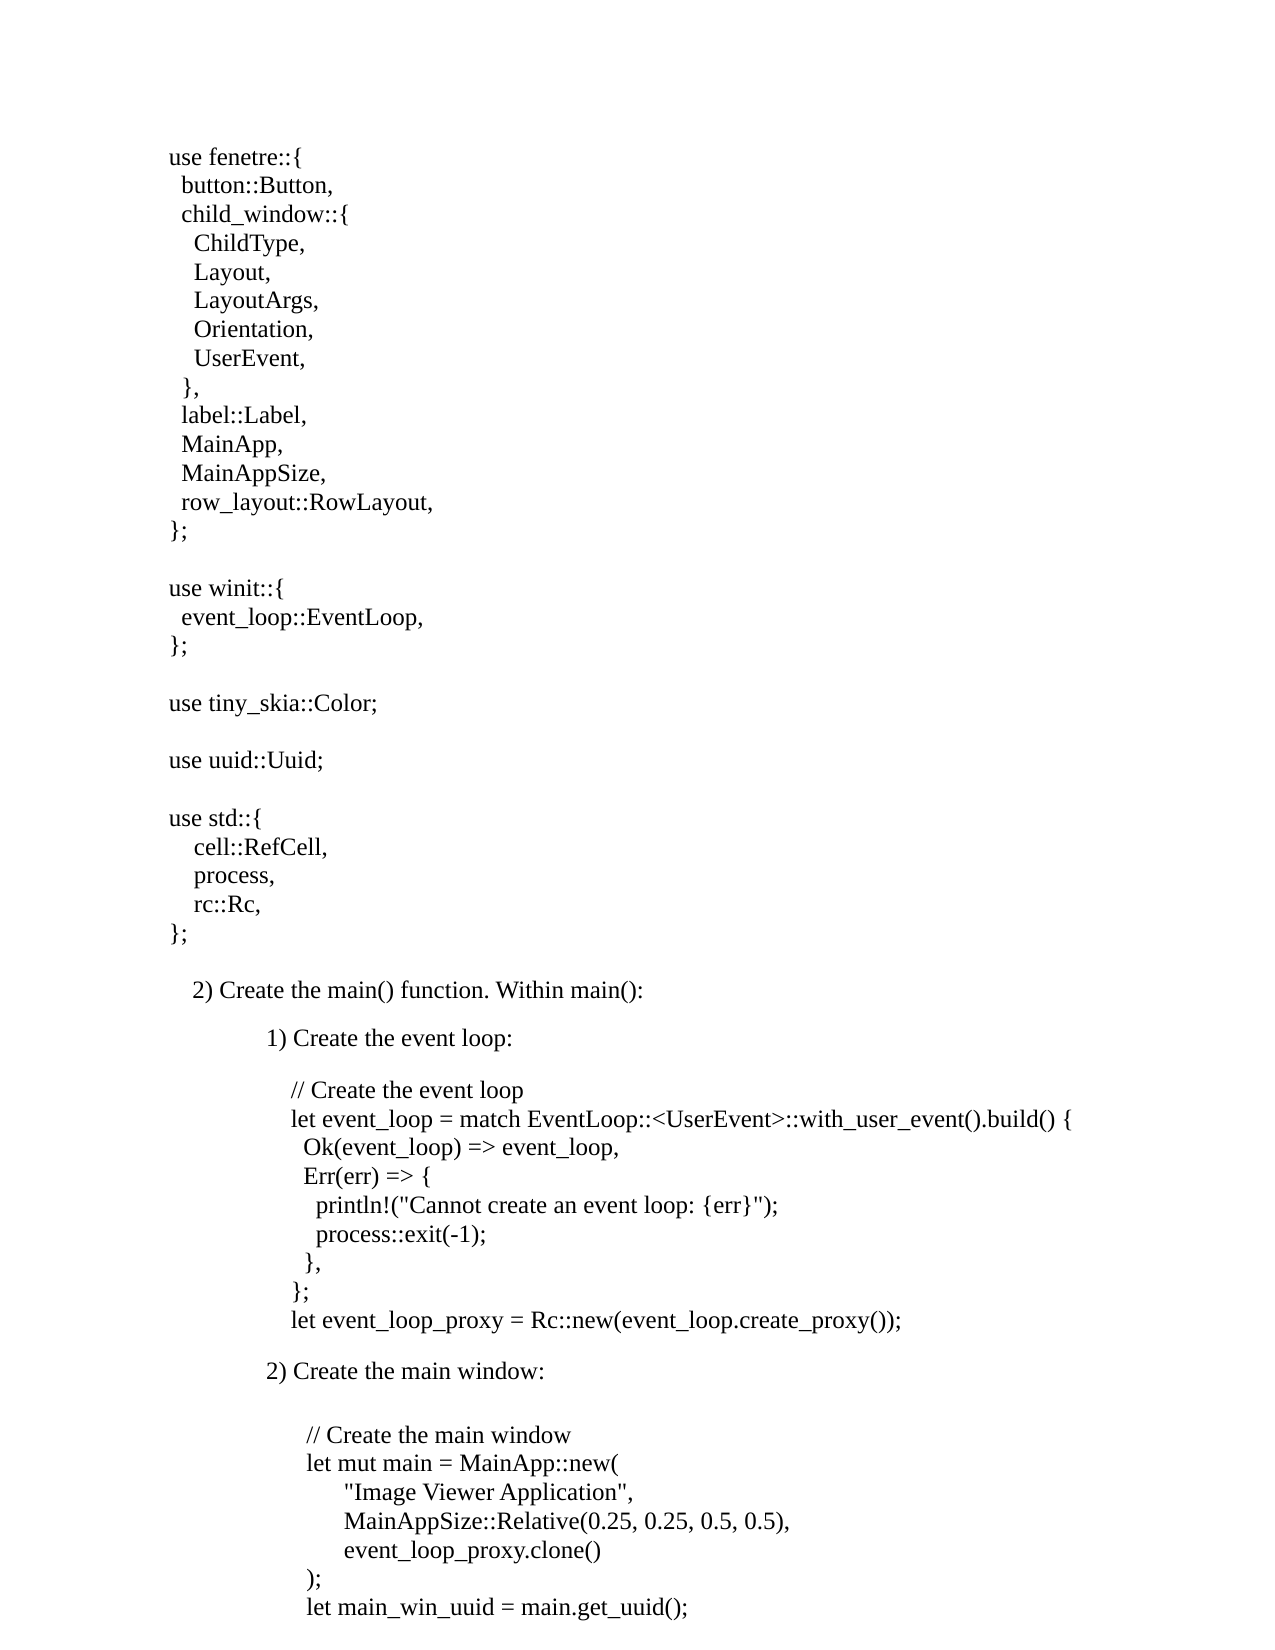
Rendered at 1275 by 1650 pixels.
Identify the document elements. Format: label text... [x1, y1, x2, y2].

text 2) Create the main() function. Within main(): [192, 975, 1157, 1004]
text 1) Create the event loop: [266, 1023, 1157, 1051]
text 2) Create the main window: [266, 1356, 1157, 1384]
